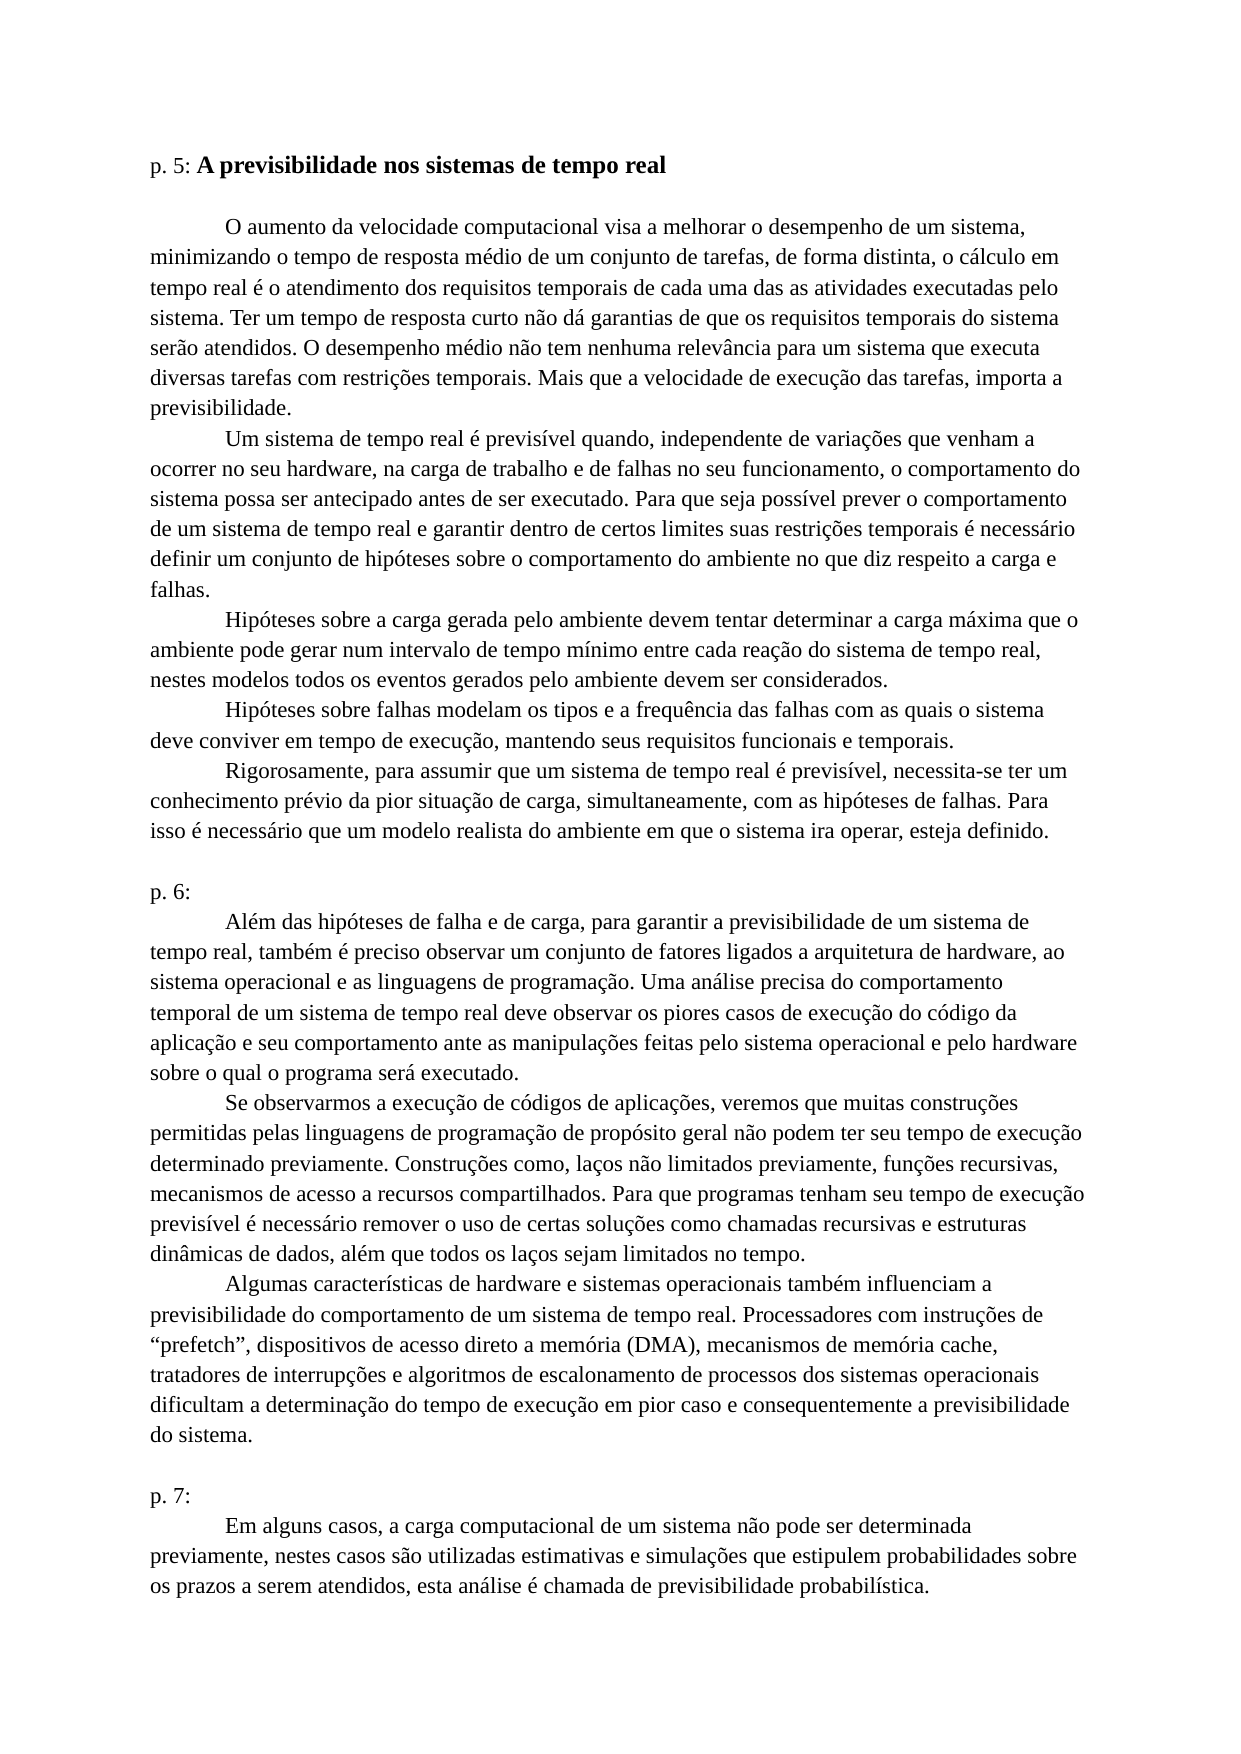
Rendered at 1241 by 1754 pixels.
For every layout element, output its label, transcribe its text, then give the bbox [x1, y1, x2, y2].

text p. 6: [150, 878, 1090, 904]
text Se observarmos a execução de códigos de aplicações, veremos que muitas construções permitidas pelas linguagens de programação de propósito geral não podem ter seu tempo de execução determinado previamente. Construções como, laços não limitados previamente, funções recursivas, mecanismos de acesso a recursos compartilhados. Para que programas tenham seu tempo de execução previsível é necessário remover o uso de certas soluções como chamadas recursivas e estruturas dinâmicas de dados, além que todos os laços sejam limitados no tempo. [150, 1089, 1090, 1267]
text Algumas características de hardware e sistemas operacionais também influenciam a previsibilidade do comportamento de um sistema de tempo real. Processadores com instruções de “prefetch”, dispositivos de acesso direto a memória (DMA), mecanismos de memória cache, tratadores de interrupções e algoritmos de escalonamento de processos dos sistemas operacionais dificultam a determinação do tempo de execução em pior caso e consequentemente a previsibilidade do sistema. [150, 1271, 1090, 1448]
text Rigorosamente, para assumir que um sistema de tempo real é previsível, necessita-se ter um conhecimento prévio da pior situação de carga, simultaneamente, com as hipóteses de falhas. Para isso é necessário que um modelo realista do ambiente em que o sistema ira operar, esteja definido. [150, 757, 1090, 844]
text p. 5: A previsibilidade nos sistemas de tempo real [150, 150, 1090, 179]
text Além das hipóteses de falha e de carga, para garantir a previsibilidade de um sistema de tempo real, também é preciso observar um conjunto de fatores ligados a arquitetura de hardware, ao sistema operacional e as linguagens de programação. Uma análise precisa do comportamento temporal de um sistema de tempo real deve observar os piores casos de execução do código da aplicação e seu comportamento ante as manipulações feitas pelo sistema operacional e pelo hardware sobre o qual o programa será executado. [150, 908, 1090, 1085]
text Um sistema de tempo real é previsível quando, independente de variações que venham a ocorrer no seu hardware, na carga de trabalho e de falhas no seu funcionamento, o comportamento do sistema possa ser antecipado antes de ser executado. Para que seja possível prever o comportamento de um sistema de tempo real e garantir dentro de certos limites suas restrições temporais é necessário definir um conjunto de hipóteses sobre o comportamento do ambiente no que diz respeito a carga e falhas. [150, 425, 1090, 602]
text Hipóteses sobre falhas modelam os tipos e a frequência das falhas com as quais o sistema deve conviver em tempo de execução, mantendo seus requisitos funcionais e temporais. [150, 697, 1090, 753]
text O aumento da velocidade computacional visa a melhorar o desempenho de um sistema, minimizando o tempo de resposta médio de um conjunto de tarefas, de forma distinta, o cálculo em tempo real é o atendimento dos requisitos temporais de cada uma das as atividades executadas pelo sistema. Ter um tempo de resposta curto não dá garantias de que os requisitos temporais do sistema serão atendidos. O desempenho médio não tem nenhuma relevância para um sistema que executa diversas tarefas com restrições temporais. Mais que a velocidade de execução das tarefas, importa a previsibilidade. [150, 213, 1090, 421]
text p. 7: [150, 1482, 1090, 1508]
text Em alguns casos, a carga computacional de um sistema não pode ser determinada previamente, nestes casos são utilizadas estimativas e simulações que estipulem probabilidades sobre os prazos a serem atendidos, esta análise é chamada de previsibilidade probabilística. [150, 1512, 1090, 1599]
text Hipóteses sobre a carga gerada pelo ambiente devem tentar determinar a carga máxima que o ambiente pode gerar num intervalo de tempo mínimo entre cada reação do sistema de tempo real, nestes modelos todos os eventos gerados pelo ambiente devem ser considerados. [150, 606, 1090, 693]
